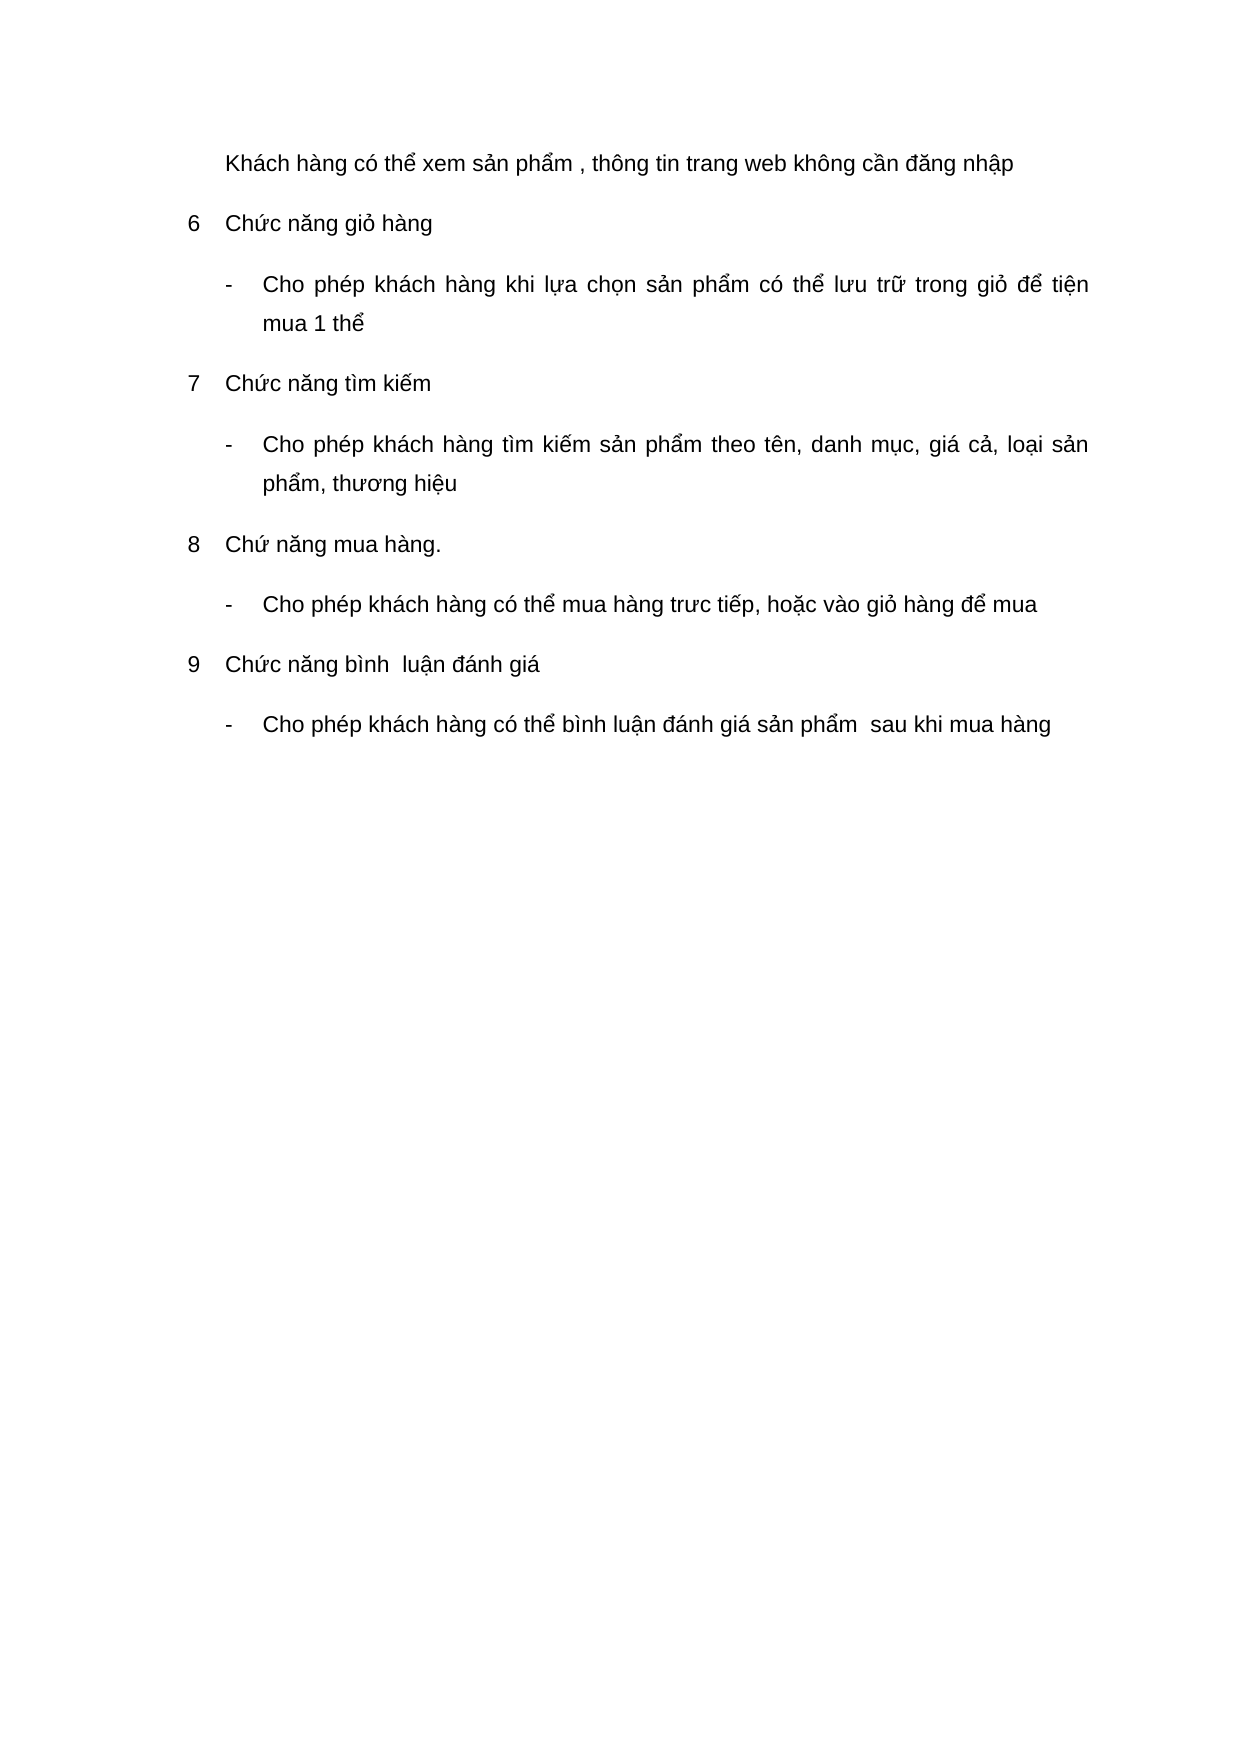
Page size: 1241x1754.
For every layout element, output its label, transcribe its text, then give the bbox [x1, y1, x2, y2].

list Cho phép khách hàng có thể mua hàng trưc tiếp, hoặc vào giỏ hàng để mua [225, 591, 1090, 617]
list Chức năng bình luận đánh giá [187, 651, 1090, 677]
list Chứ năng mua hàng. [187, 531, 1090, 557]
list Cho phép khách hàng tìm kiếm sản phẩm theo tên, danh mục, giá cả, loại sản phẩm, thương hiệu [225, 431, 1090, 497]
list Khách hàng có thể xem sản phẩm , thông tin trang web không cần đăng nhập [225, 150, 1090, 176]
list Chức năng giỏ hàng [187, 210, 1090, 237]
list Cho phép khách hàng có thể bình luận đánh giá sản phẩm sau khi mua hàng [225, 711, 1090, 738]
list Chức năng tìm kiếm [187, 370, 1090, 397]
list Cho phép khách hàng khi lựa chọn sản phẩm có thể lưu trữ trong giỏ để tiện mua 1 thể [225, 271, 1090, 336]
